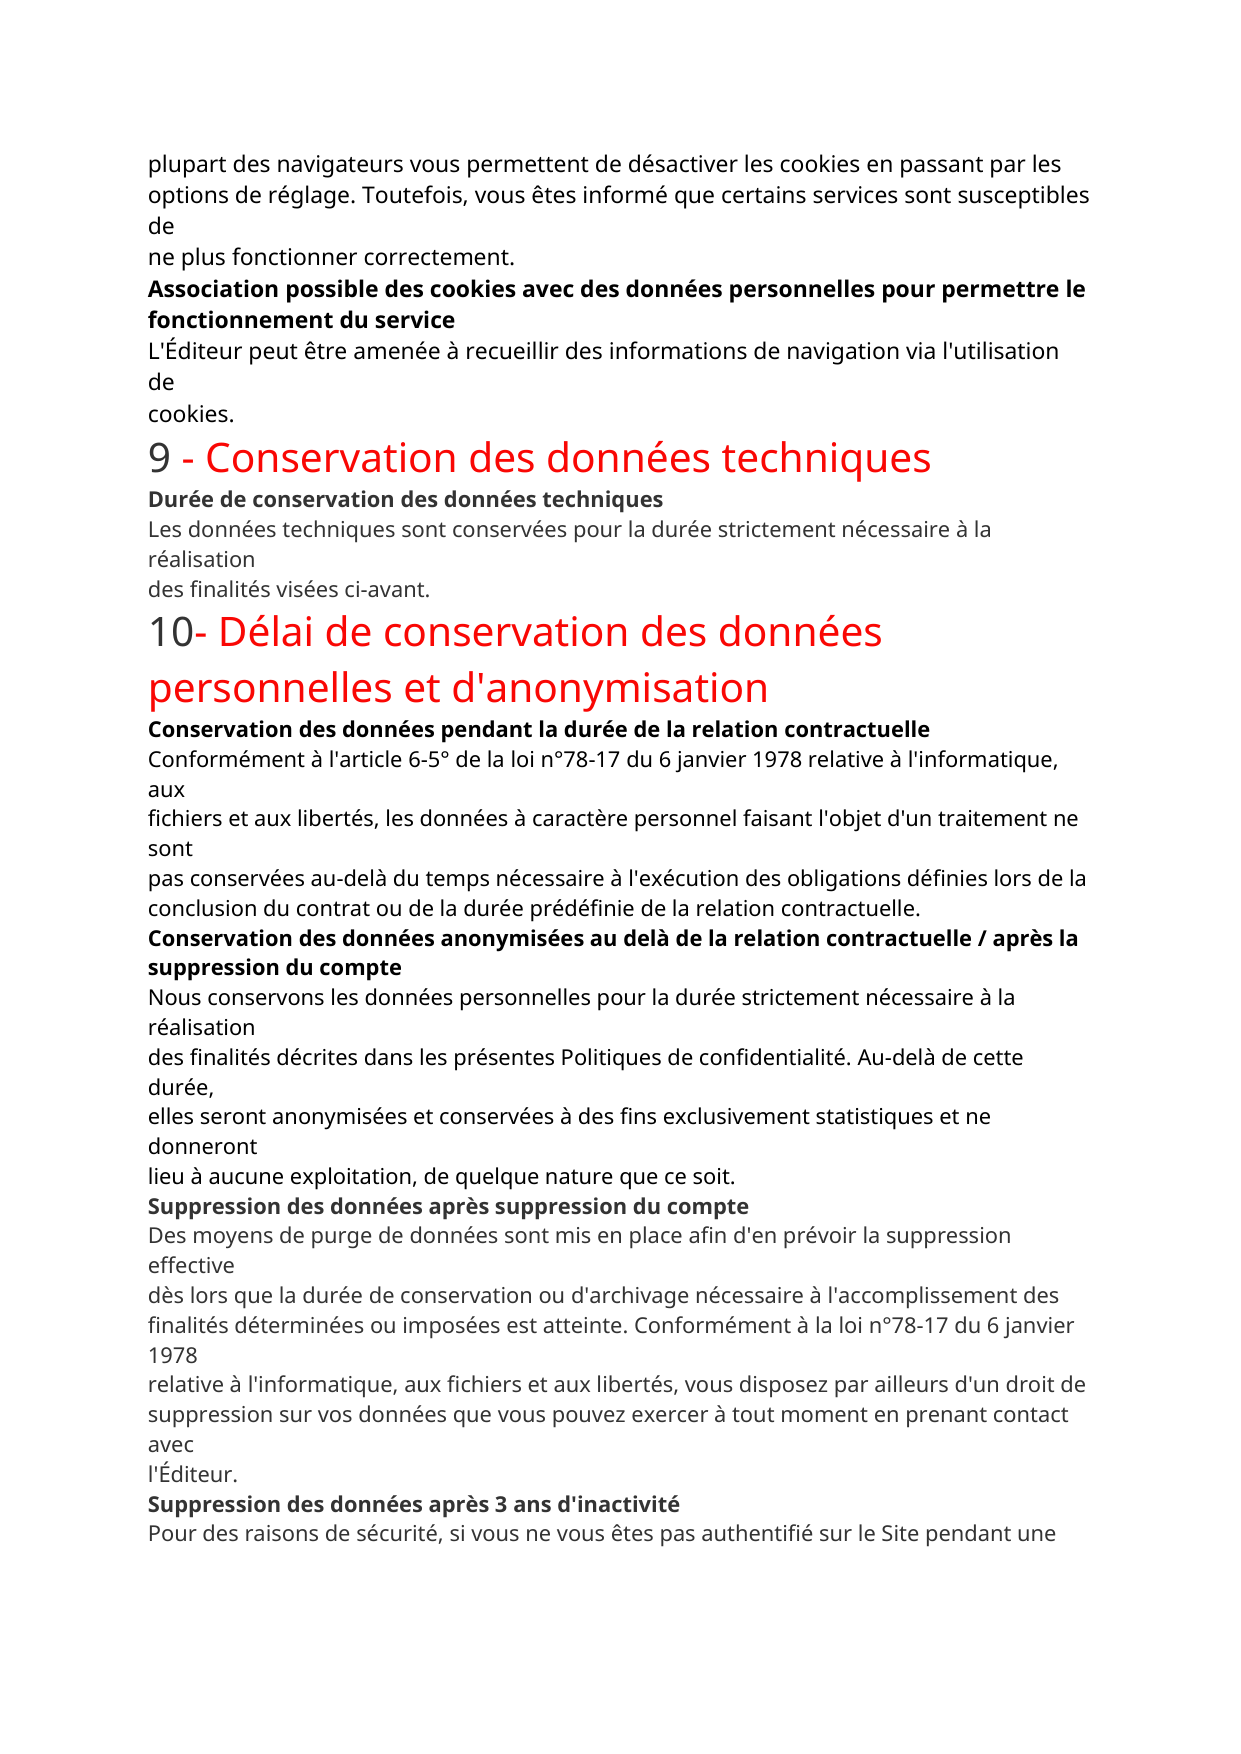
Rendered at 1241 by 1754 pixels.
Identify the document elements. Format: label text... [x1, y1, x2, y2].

text Suppression des données après 3 ans d'inactivité [148, 1488, 1093, 1518]
text Durée de conservation des données techniques [148, 484, 1093, 514]
text Suppression des données après suppression du compte [148, 1191, 1093, 1220]
text elles seront anonymisées et conservées à des fins exclusivement statistiques et ne donneront [148, 1101, 1093, 1161]
text 9 - Conservation des données techniques [148, 429, 1093, 484]
text fichiers et aux libertés, les données à caractère personnel faisant l'objet d'un traitement ne sont [148, 803, 1093, 863]
text plupart des navigateurs vous permettent de désactiver les cookies en passant par les [148, 148, 1093, 179]
text Conservation des données anonymisées au delà de la relation contractuelle / après la [148, 922, 1093, 952]
text suppression du compte [148, 952, 1093, 982]
text des finalités décrites dans les présentes Politiques de confidentialité. Au-delà de cette durée, [148, 1042, 1093, 1101]
text lieu à aucune exploitation, de quelque nature que ce soit. [148, 1161, 1093, 1191]
text 10- Délai de conservation des données [148, 603, 1093, 659]
text l'Éditeur. [148, 1459, 1093, 1488]
text pas conservées au-delà du temps nécessaire à l'exécution des obligations définies lors de la [148, 863, 1093, 893]
text Conformément à l'article 6-5° de la loi n°78-17 du 6 janvier 1978 relative à l'informatique, aux [148, 744, 1093, 803]
text relative à l'informatique, aux fichiers et aux libertés, vous disposez par ailleurs d'un droit de [148, 1369, 1093, 1399]
text L'Éditeur peut être amenée à recueillir des informations de navigation via l'utilisation de [148, 335, 1093, 398]
text Des moyens de purge de données sont mis en place afin d'en prévoir la suppression effective [148, 1220, 1093, 1280]
text cookies. [148, 398, 1093, 429]
text des finalités visées ci-avant. [148, 573, 1093, 603]
text finalités déterminées ou imposées est atteinte. Conformément à la loi n°78-17 du 6 janvier 1978 [148, 1310, 1093, 1369]
text dès lors que la durée de conservation ou d'archivage nécessaire à l'accomplissement des [148, 1280, 1093, 1310]
text Les données techniques sont conservées pour la durée strictement nécessaire à la réalisation [148, 514, 1093, 573]
text conclusion du contrat ou de la durée prédéfinie de la relation contractuelle. [148, 893, 1093, 922]
text suppression sur vos données que vous pouvez exercer à tout moment en prenant contact avec [148, 1399, 1093, 1459]
text ne plus fonctionner correctement. [148, 241, 1093, 273]
text fonctionnement du service [148, 304, 1093, 335]
text Pour des raisons de sécurité, si vous ne vous êtes pas authentifié sur le Site pendant une [148, 1518, 1093, 1548]
text Conservation des données pendant la durée de la relation contractuelle [148, 714, 1093, 744]
text options de réglage. Toutefois, vous êtes informé que certains services sont susceptibles de [148, 179, 1093, 241]
text personnelles et d'anonymisation [148, 659, 1093, 714]
text Nous conservons les données personnelles pour la durée strictement nécessaire à la réalisation [148, 982, 1093, 1042]
text Association possible des cookies avec des données personnelles pour permettre le [148, 273, 1093, 304]
